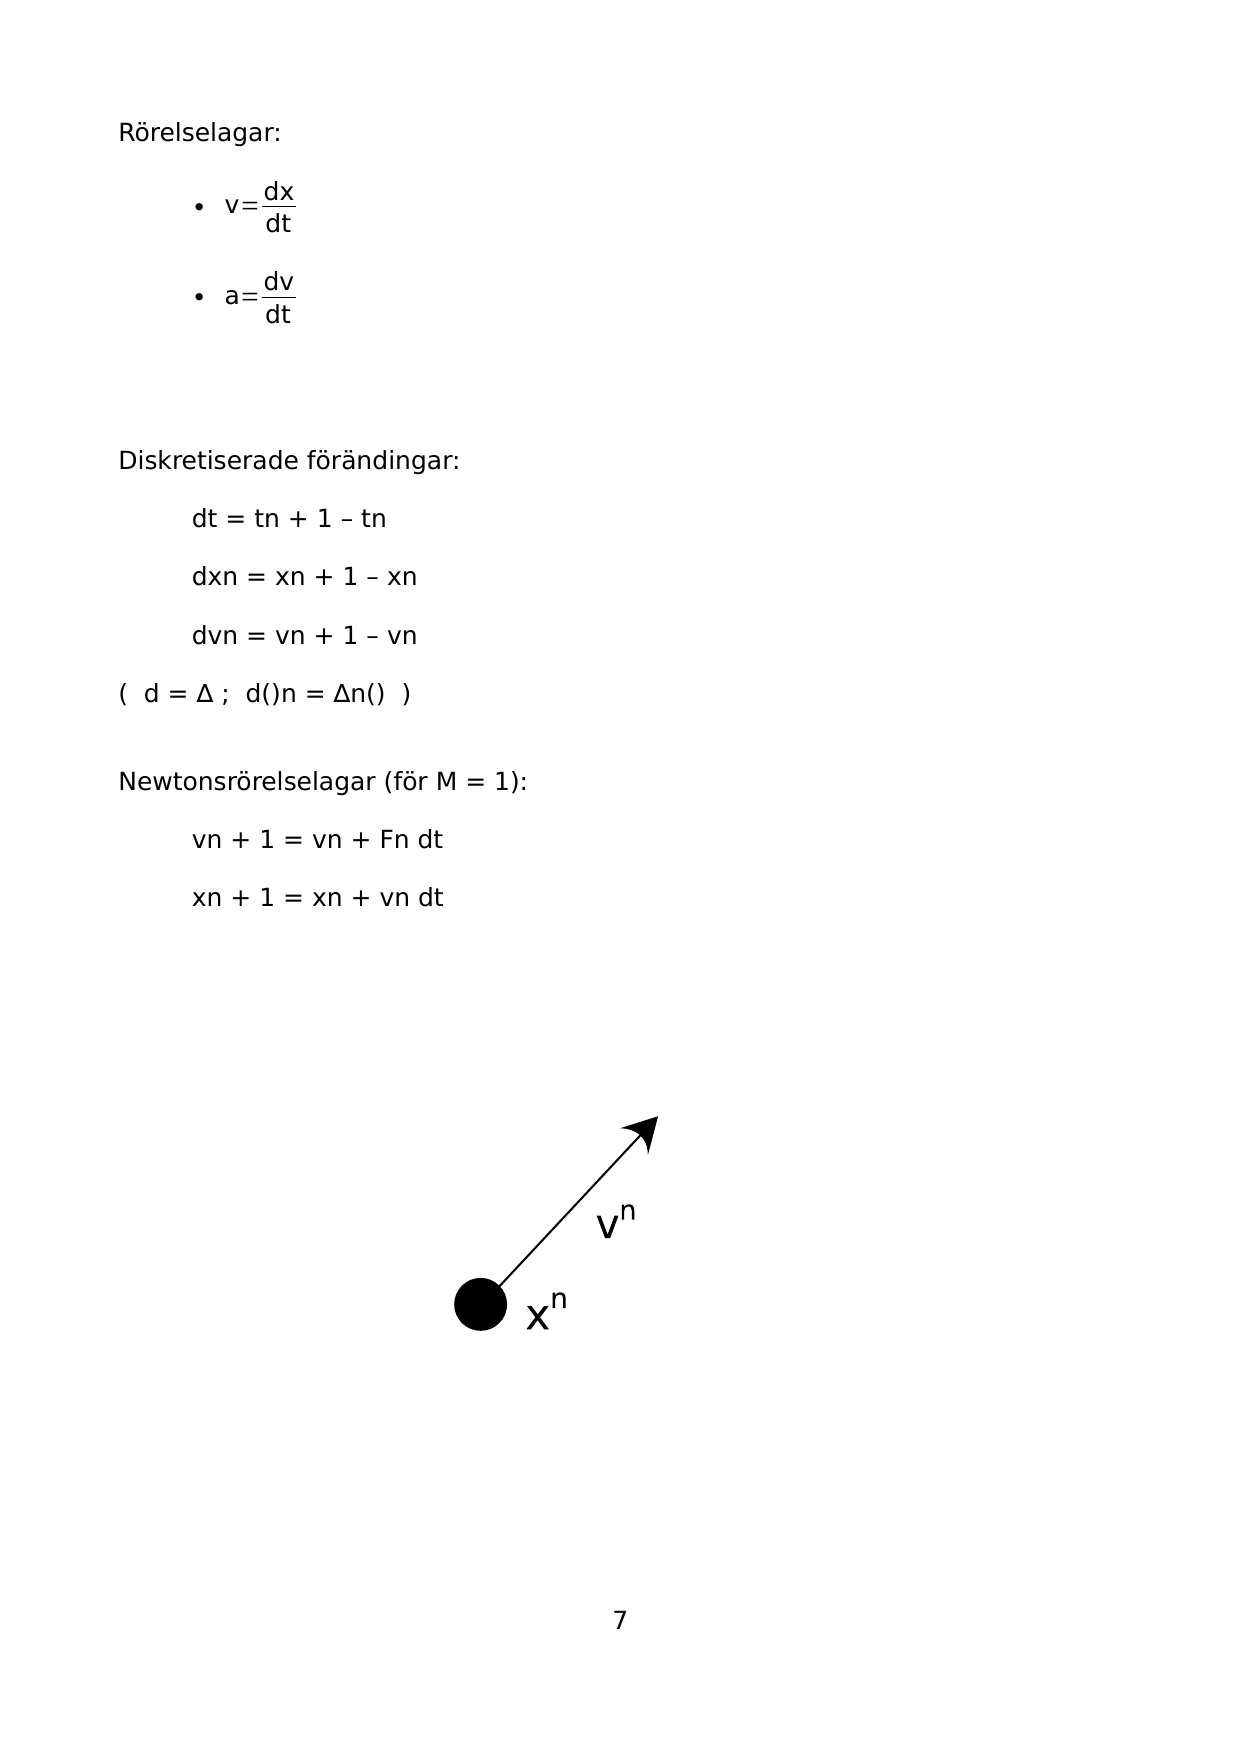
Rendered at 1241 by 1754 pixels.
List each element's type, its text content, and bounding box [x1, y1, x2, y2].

text dxn = xn + 1 – xn [118, 562, 1122, 592]
text Diskretiserade förändingar: [118, 446, 1122, 475]
text Rörelselagar: [118, 118, 1122, 147]
text Newtonsrörelselagar (för M = 1): [118, 767, 1122, 796]
text dvn = vn + 1 – vn [118, 621, 1122, 650]
text vn + 1 = vn + Fn dt [118, 825, 1122, 854]
text xn + 1 = xn + vn dt [118, 883, 1122, 912]
text • [118, 267, 1122, 329]
text ( d = ∆ ; d()n = ∆n() ) [118, 679, 1122, 708]
text • [118, 176, 1122, 238]
text dt = tn + 1 – tn [118, 504, 1122, 533]
